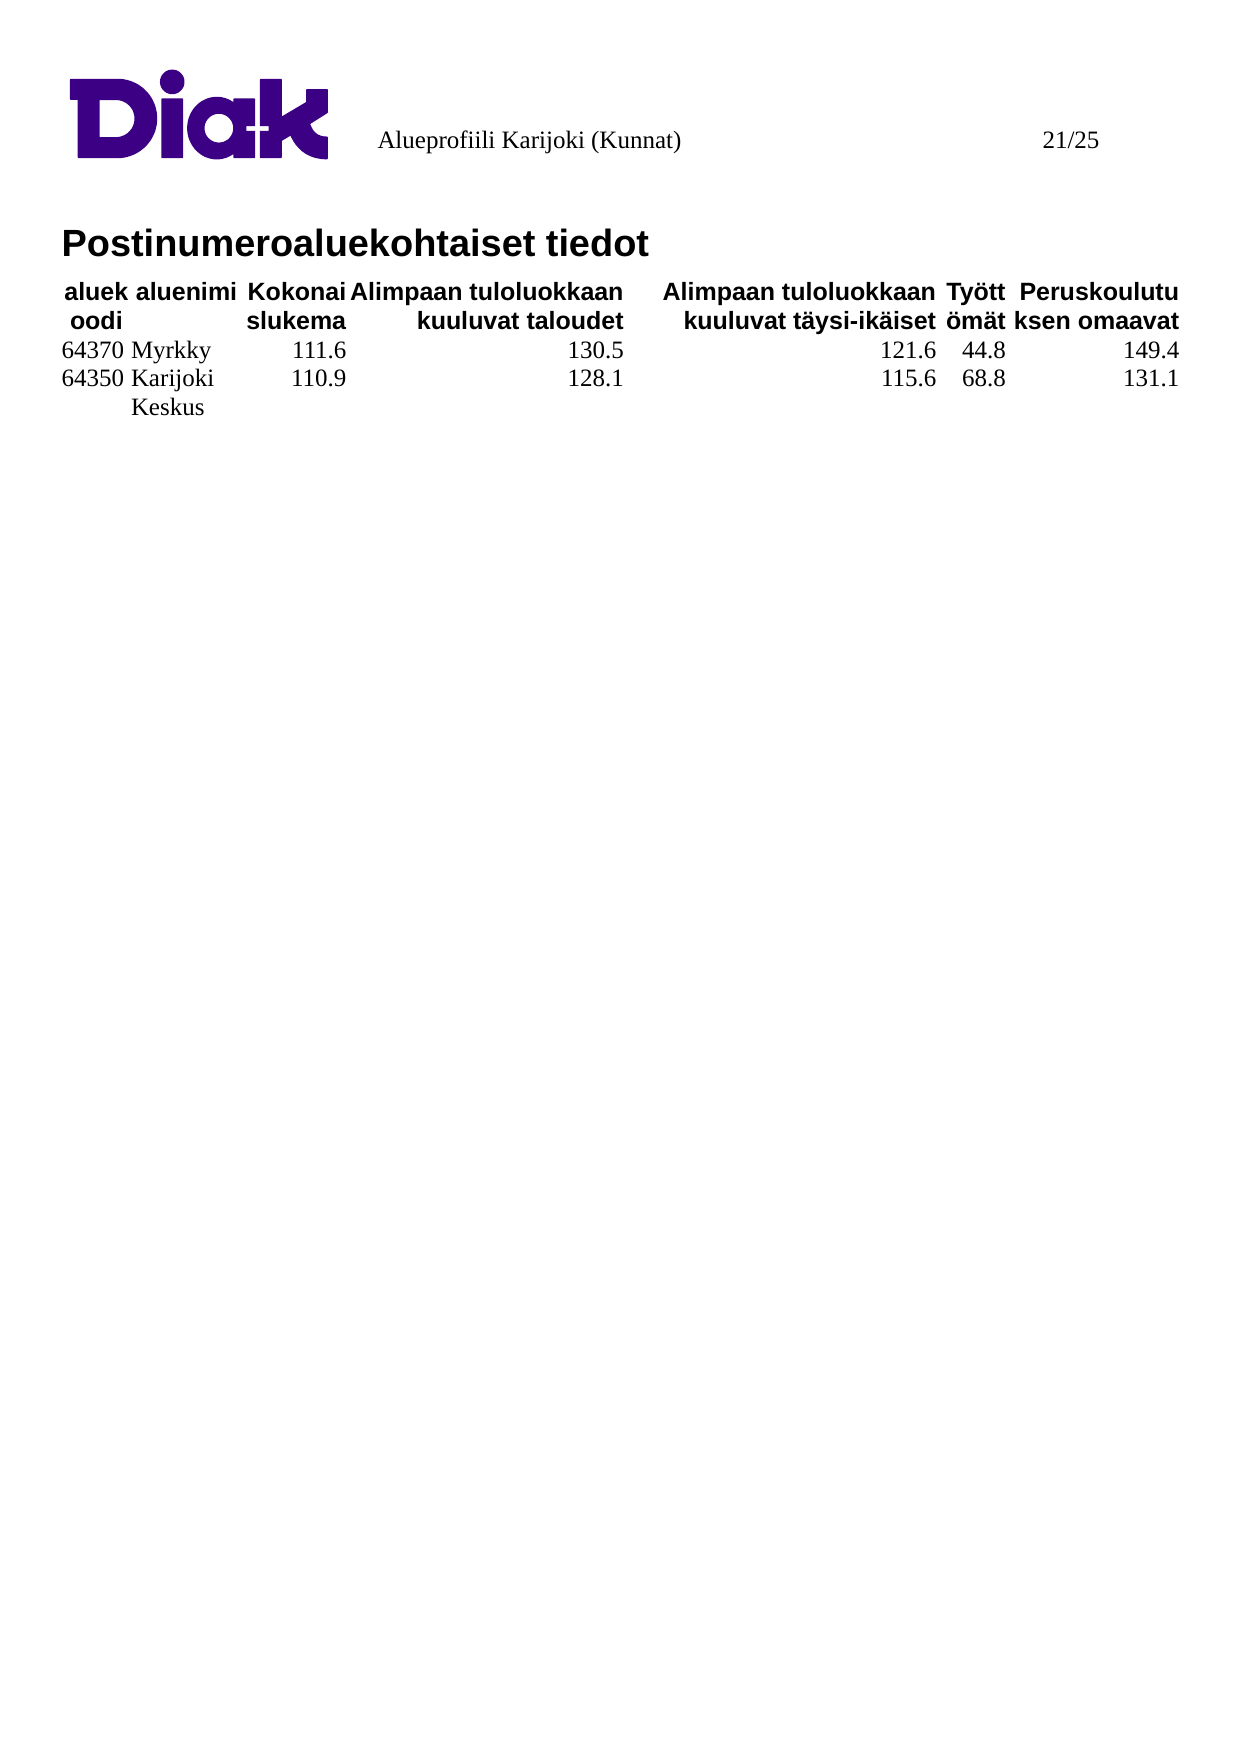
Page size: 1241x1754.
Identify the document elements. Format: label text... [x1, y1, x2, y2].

table_header Kokonaislukema [242, 277, 346, 335]
table_cell 115.6 [624, 364, 936, 421]
table_header Alimpaan tuloluokkaan kuuluvat taloudet [346, 277, 624, 335]
table_cell 121.6 [624, 335, 936, 363]
table_cell Karijoki Keskus [131, 364, 242, 421]
table_cell 44.8 [936, 335, 1005, 363]
table_header aluekoodi [61, 277, 131, 335]
table_cell 64350 [61, 364, 131, 421]
table_cell 149.4 [1005, 335, 1179, 363]
table_cell 111.6 [242, 335, 346, 363]
table_cell 64370 [61, 335, 131, 363]
table_cell 110.9 [242, 364, 346, 421]
table_header Peruskoulutuksen omaavat [1005, 277, 1179, 335]
table_cell 130.5 [346, 335, 624, 363]
subtitle Postinumeroaluekohtaiset tiedot [61, 221, 1179, 265]
table_cell 131.1 [1005, 364, 1179, 421]
table_header Työttömät [936, 277, 1005, 335]
table_cell Myrkky [131, 335, 242, 363]
table_header aluenimi [131, 277, 242, 335]
table_cell 68.8 [936, 364, 1005, 421]
table_header Alimpaan tuloluokkaan kuuluvat täysi-ikäiset [624, 277, 936, 335]
table_cell 128.1 [346, 364, 624, 421]
